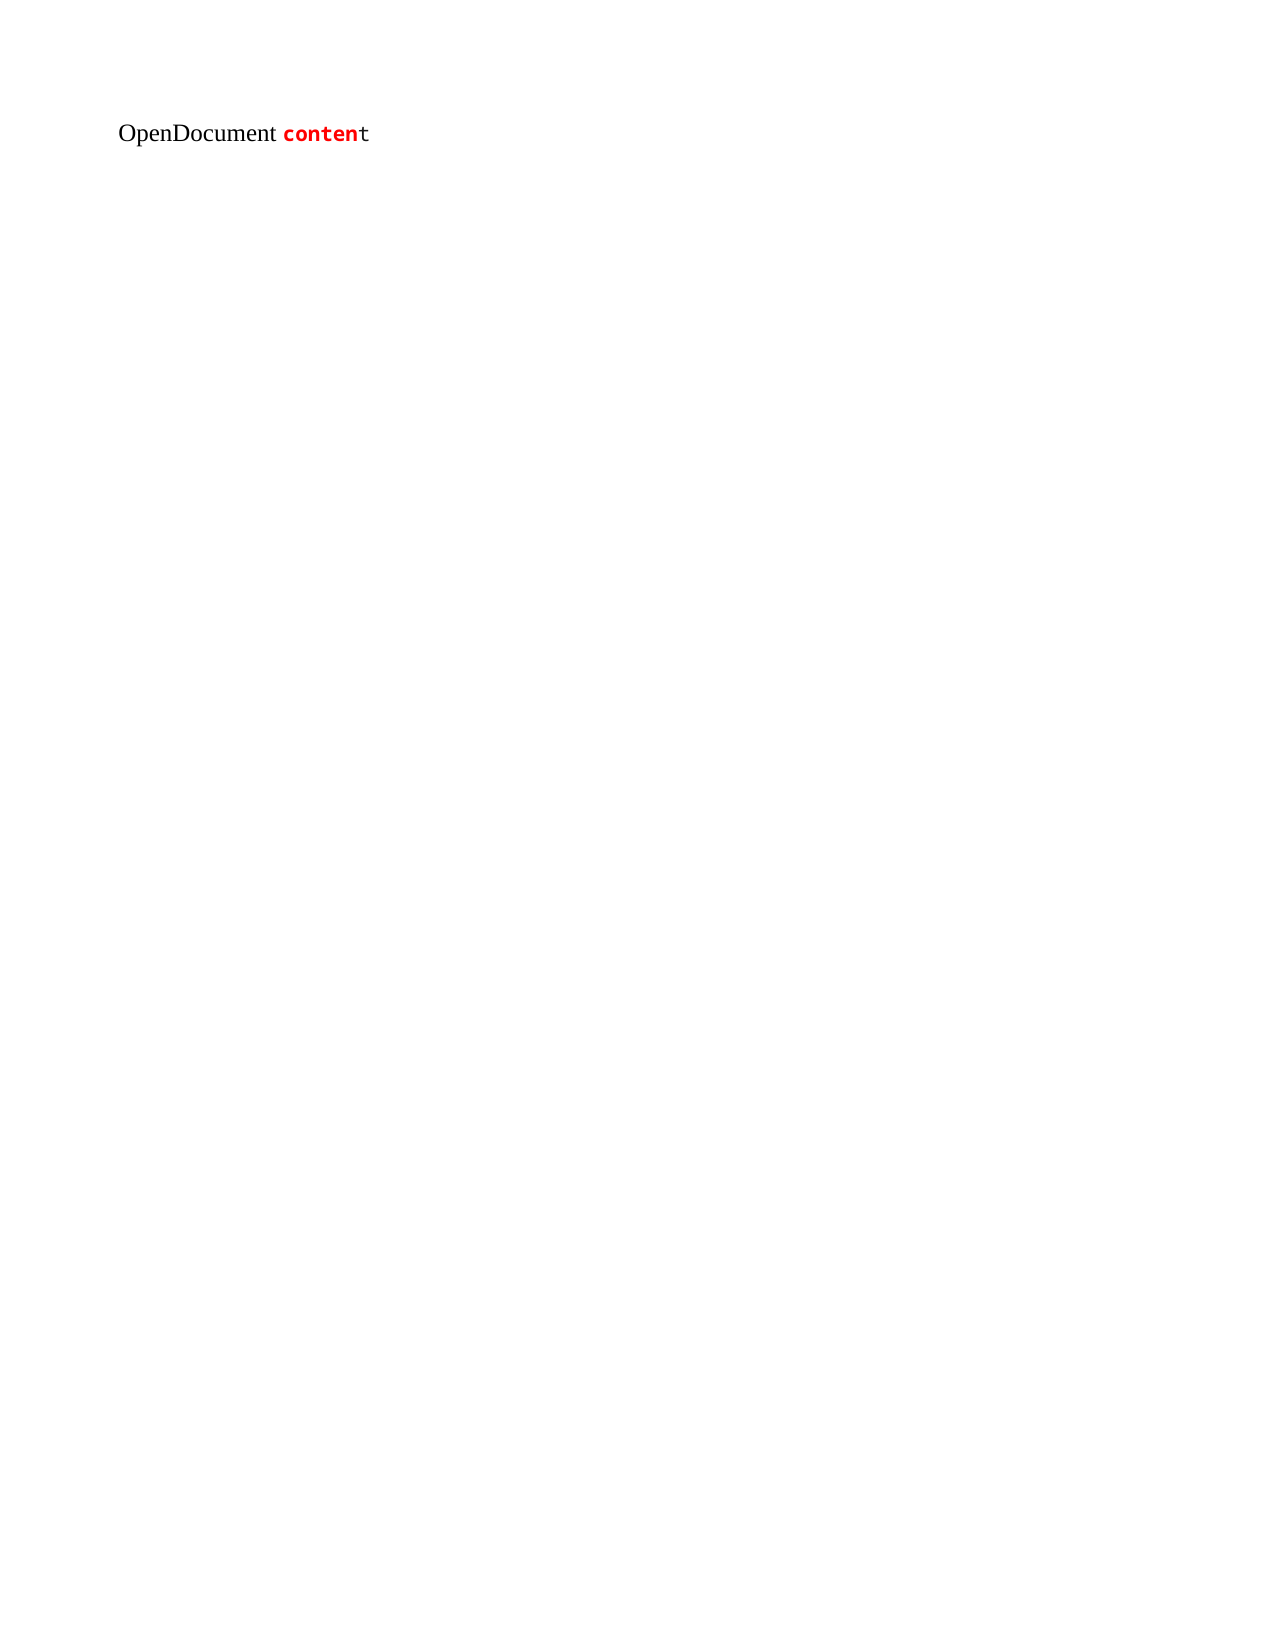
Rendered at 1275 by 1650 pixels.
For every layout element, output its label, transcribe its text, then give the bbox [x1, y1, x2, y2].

text OpenDocument content [118, 118, 1157, 148]
